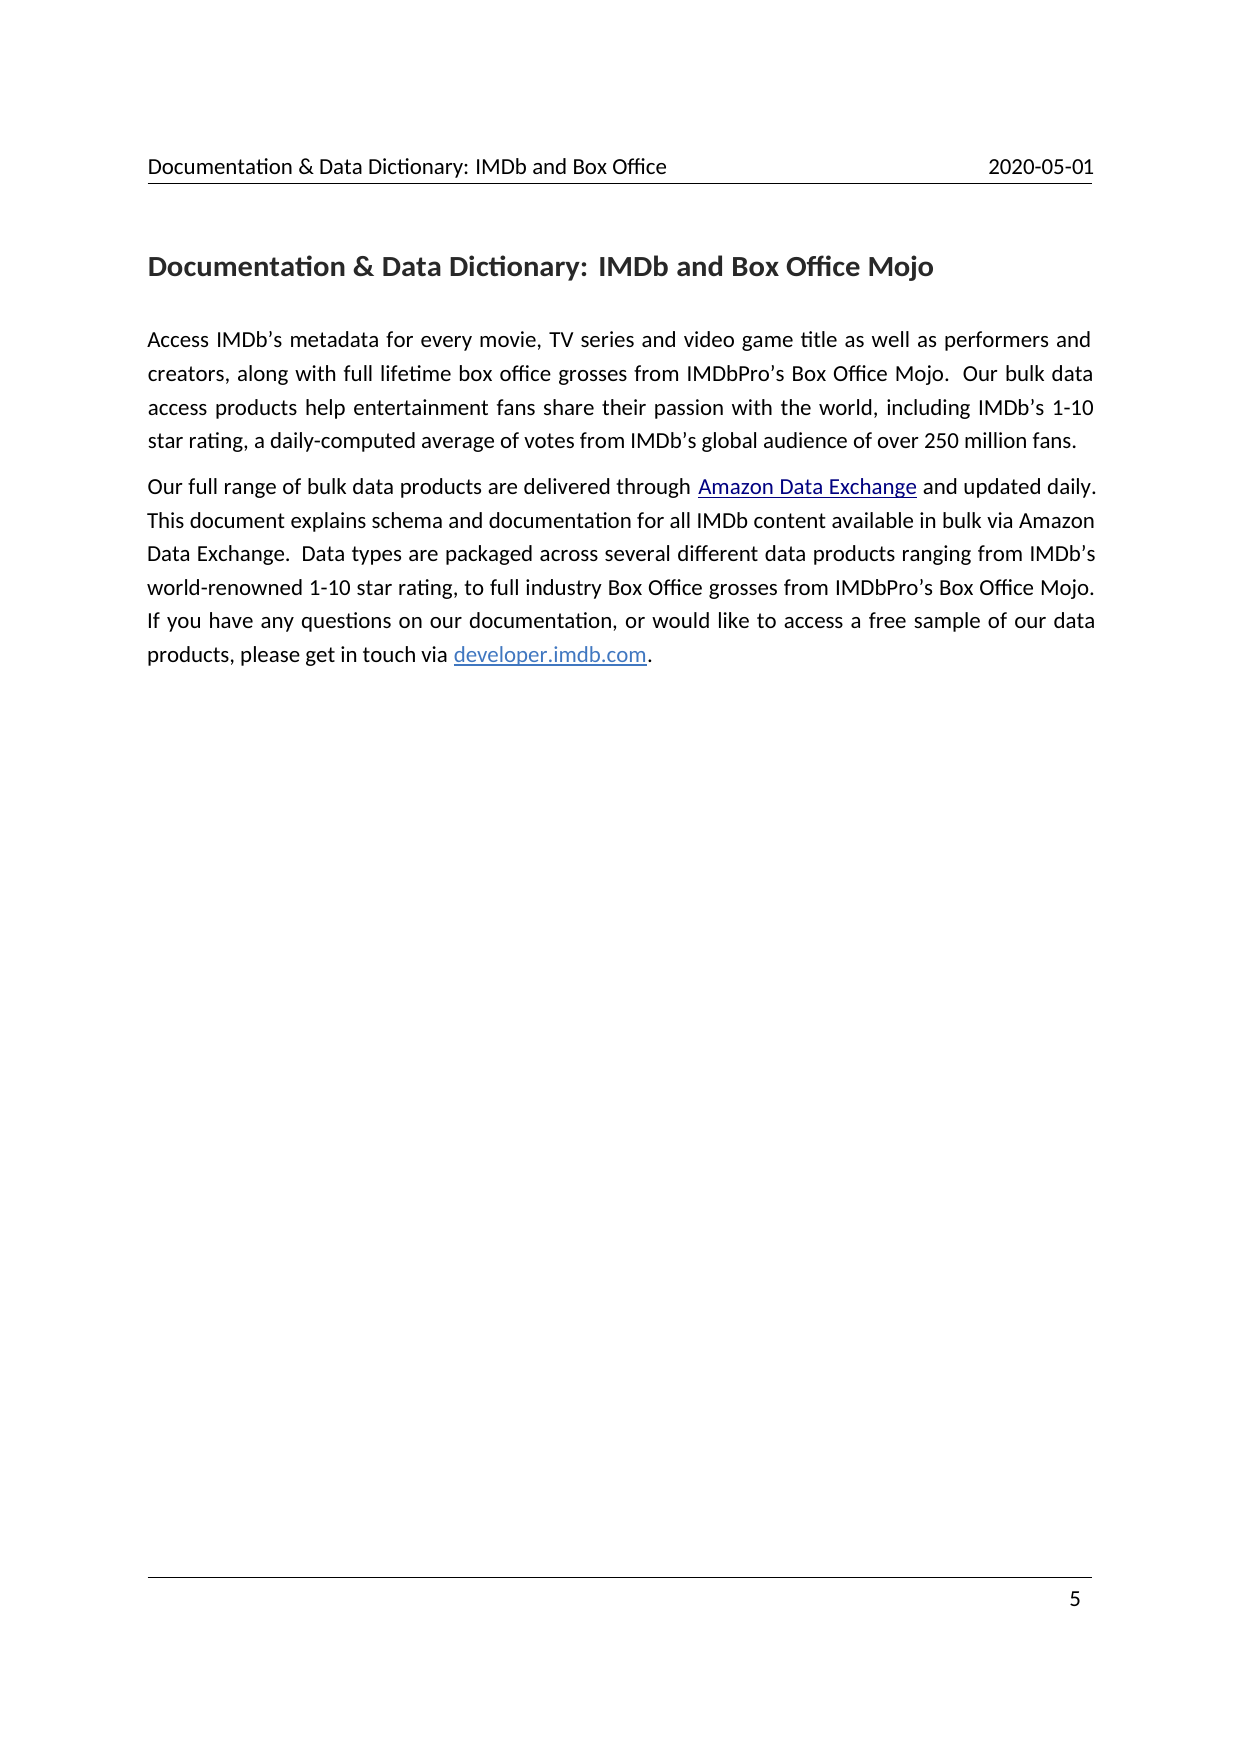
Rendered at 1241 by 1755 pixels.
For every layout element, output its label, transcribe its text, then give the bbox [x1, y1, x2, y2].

text Our full range of bulk data products are delivered through Amazon Data Exchange and updated daily. This document explains schema and documentation for all IMDb content available in bulk via Amazon Data Exchange. Data types are packaged across several different data products ranging from IMDb’s world-renowned 1-10 star rating, to full industry Box Office grosses from IMDbPro’s Box Office Mojo. If you have any questions on our documentation, or would like to access a free sample of our data products, please get in touch via developer.imdb.com. [147, 472, 1097, 668]
text Documentation & Data Dictionary: IMDb and Box Office Mojo [148, 248, 1241, 283]
text Access IMDb’s metadata for every movie, TV series and video game title as well as performers and creators, along with full lifetime box office grosses from IMDbPro’s Box Office Mojo. Our bulk data access products help entertainment fans share their passion with the world, including IMDb’s 1-10 star rating, a daily-computed average of votes from IMDb’s global audience of over 250 million fans. [147, 326, 1094, 454]
